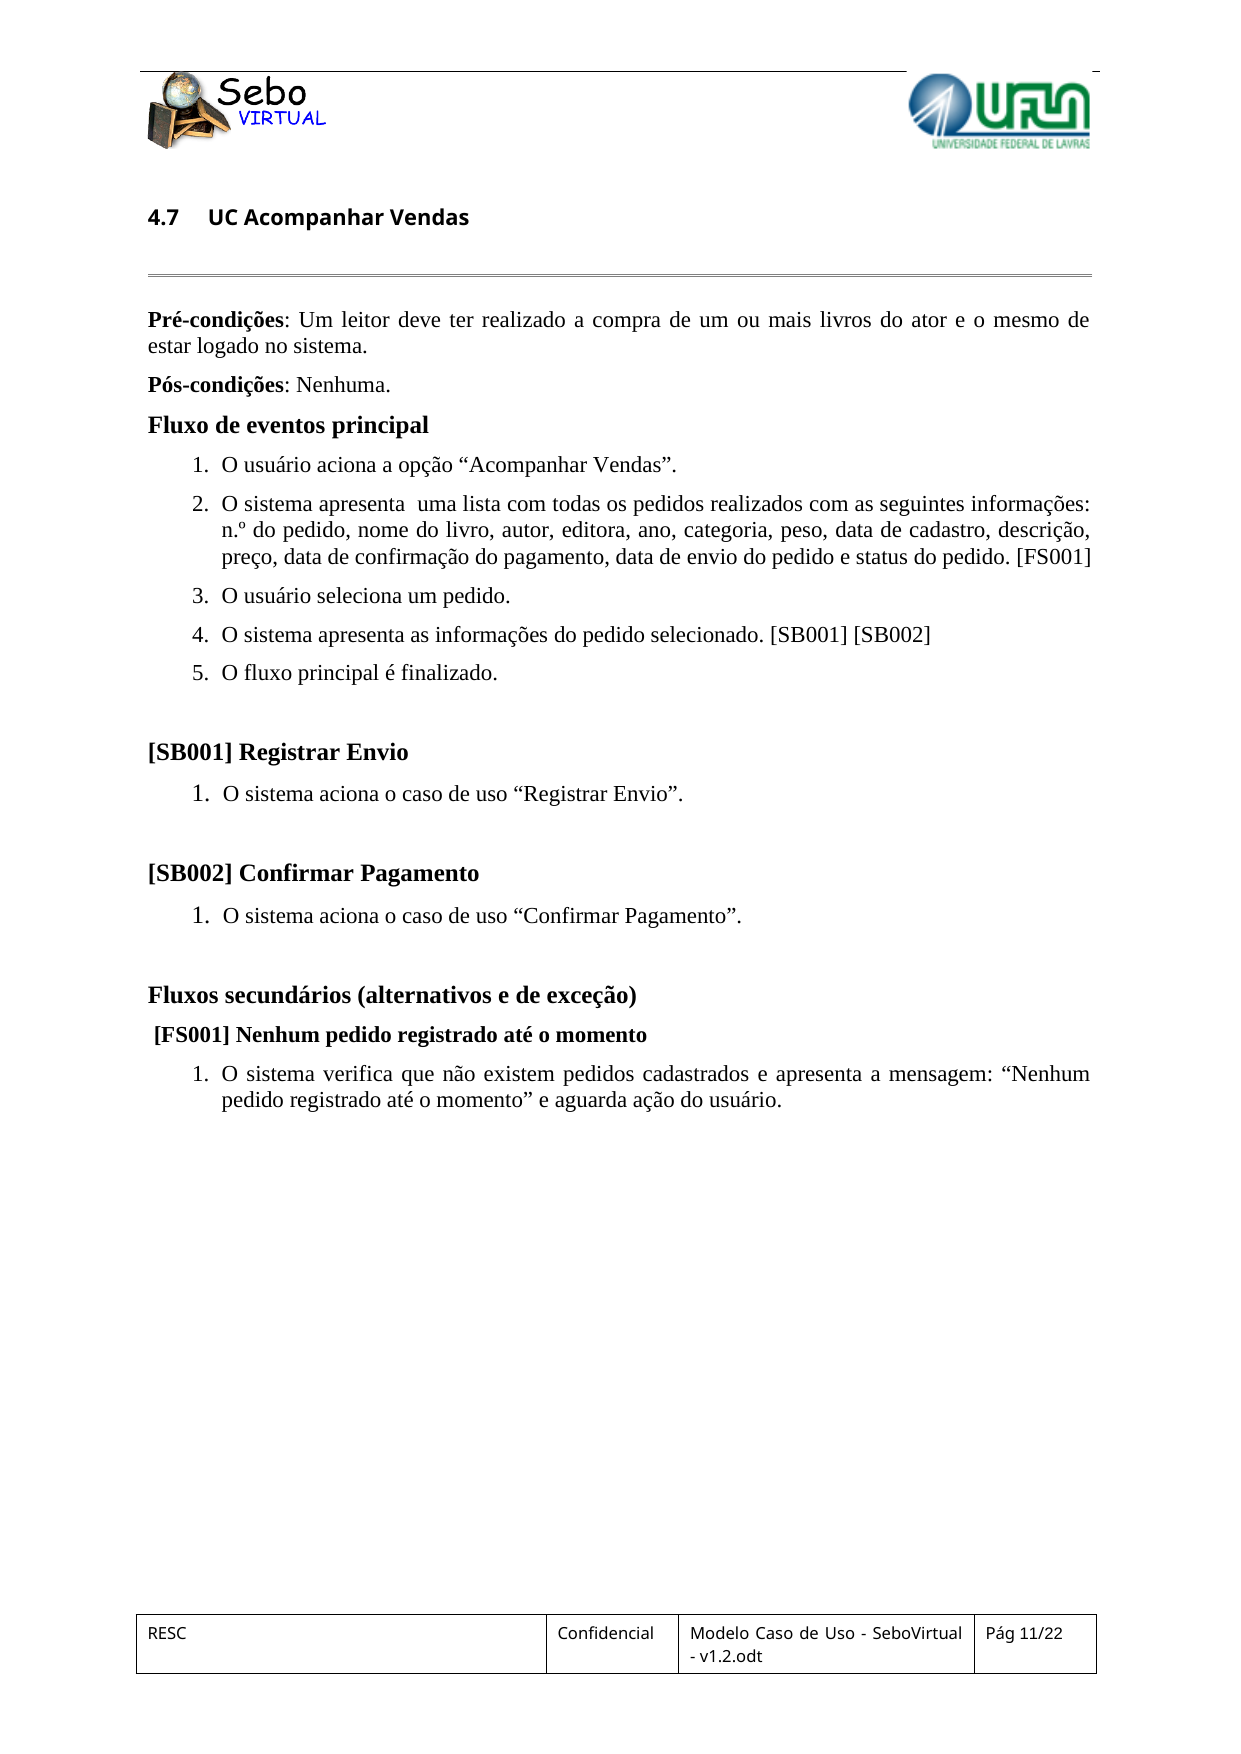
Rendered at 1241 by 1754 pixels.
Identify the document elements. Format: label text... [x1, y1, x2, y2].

text Pós-condições: Nenhuma. [148, 371, 1092, 398]
text [SB001] Registrar Envio [148, 737, 1092, 766]
subtitle UC Acompanhar Vendas [148, 202, 1092, 232]
picture [906, 71, 1093, 152]
picture [147, 71, 343, 149]
list O sistema apresenta uma lista com todas os pedidos realizados com as seguintes informações: n.º do pedido, nome do livro, autor, editora, ano, categoria, peso, data de cadastro, descrição, preço, data de confirmação do pagamento, data de envio do pedido e status do pedido. [FS001] [192, 490, 1092, 569]
text 1. O sistema aciona o caso de uso “Registrar Envio”. [148, 778, 1092, 807]
list O fluxo principal é finalizado. [192, 659, 1092, 686]
text Fluxo de eventos principal [148, 410, 1092, 439]
list O usuário aciona a opção “Acompanhar Vendas”. [192, 451, 1092, 478]
text Pré-condições: Um leitor deve ter realizado a compra de um ou mais livros do ator e o mesmo de estar logado no sistema. [148, 306, 1092, 359]
list O usuário seleciona um pedido. [192, 582, 1092, 608]
text 1. O sistema aciona o caso de uso “Confirmar Pagamento”. [148, 900, 1092, 928]
text [SB002] Confirmar Pagamento [148, 858, 1092, 887]
list O sistema verifica que não existem pedidos cadastrados e apresenta a mensagem: “Nenhum pedido registrado até o momento” e aguarda ação do usuário. [192, 1060, 1092, 1113]
text [FS001] Nenhum pedido registrado até o momento [148, 1021, 1092, 1047]
list O sistema apresenta as informações do pedido selecionado. [SB001] [SB002] [192, 621, 1092, 647]
text Fluxos secundários (alternativos e de exceção) [148, 980, 1092, 1009]
